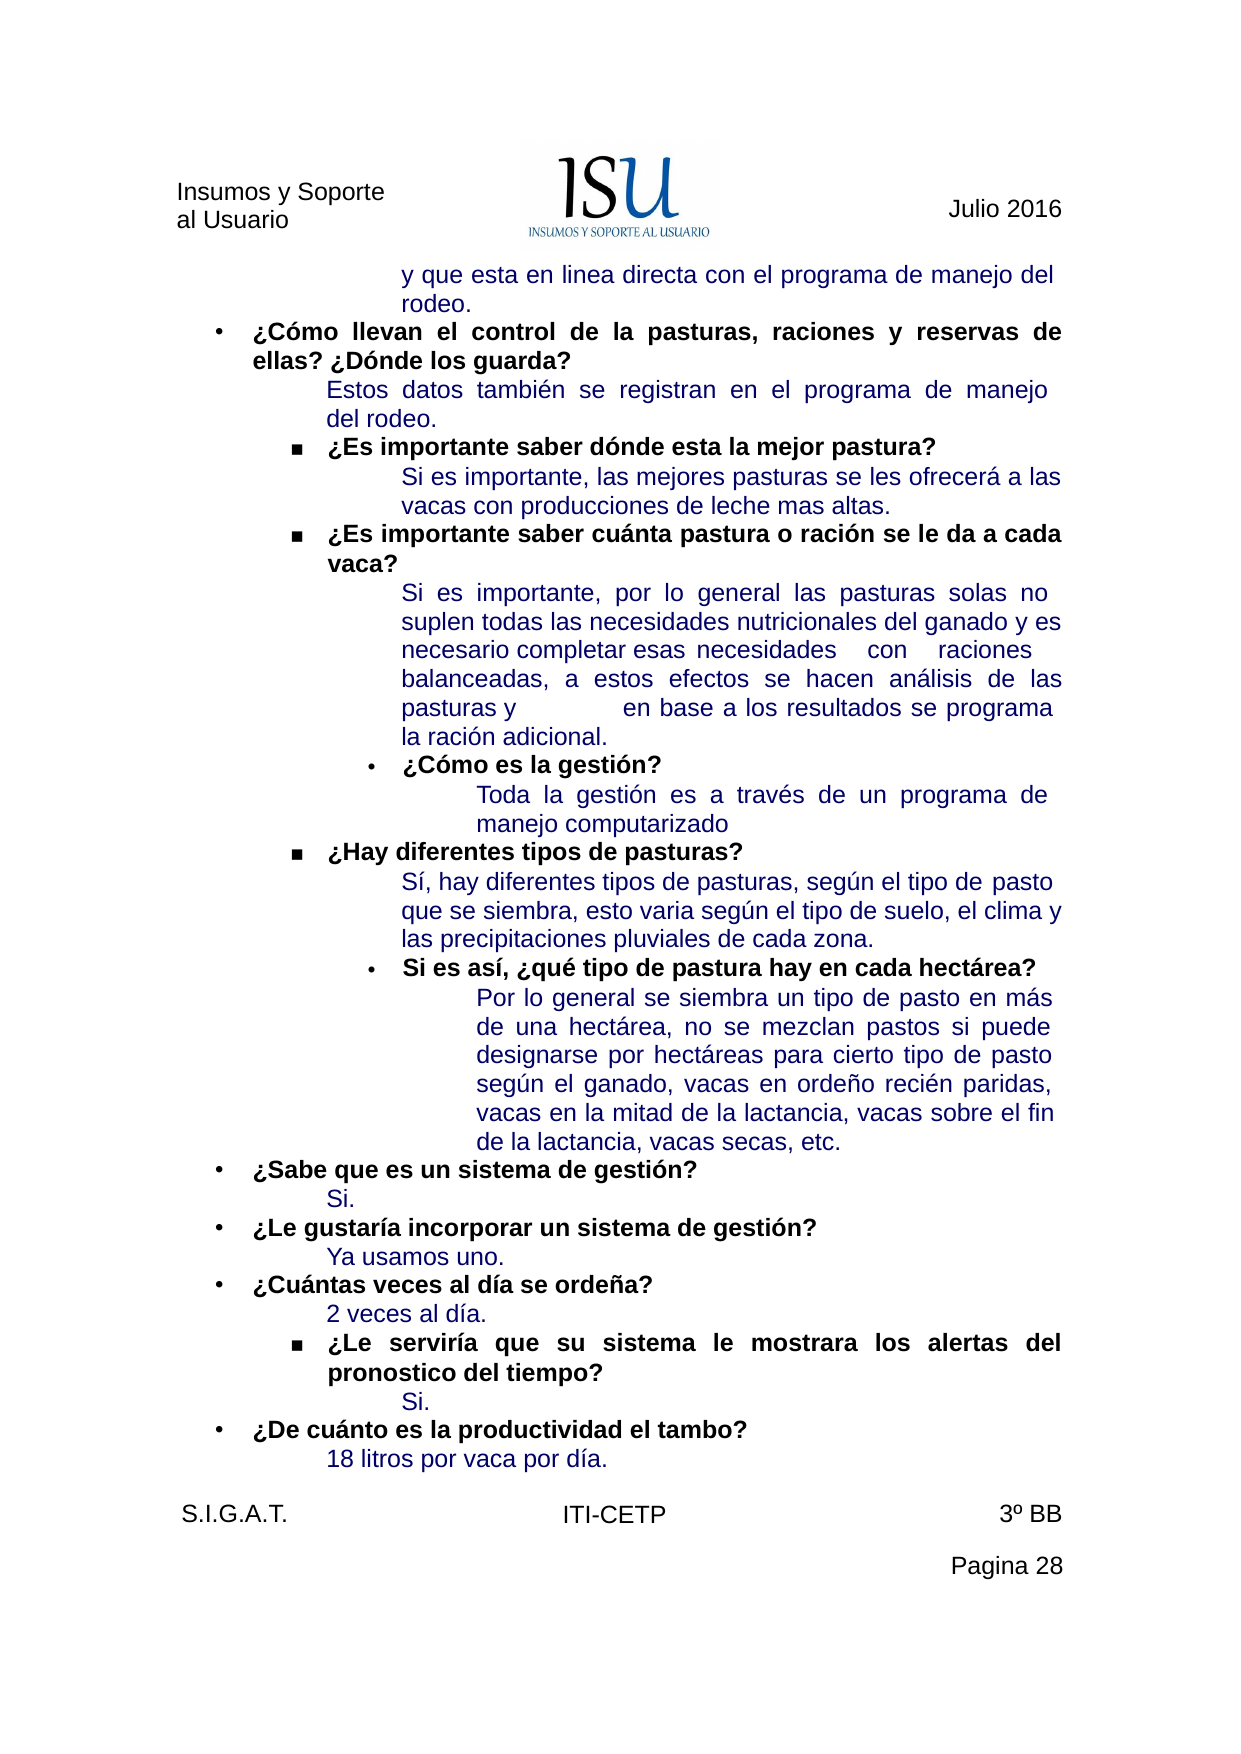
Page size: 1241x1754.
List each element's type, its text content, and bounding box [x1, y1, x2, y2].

list Estos datos también se registran en el programa de manejo del rodeo. [215, 375, 1063, 432]
list Si. [290, 1386, 1063, 1415]
list ¿Cuántas veces al día se ordeña? [215, 1271, 1063, 1299]
list ¿Cómo llevan el control de la pasturas, raciones y reservas de ellas? ¿Dónde los guarda? [215, 317, 1063, 375]
list Toda la gestión es a través de un programa de manejo computarizado [365, 780, 1063, 837]
list y que esta en linea directa con el programa de manejo del rodeo. [290, 260, 1063, 317]
list ¿Le gustaría incorporar un sistema de gestión? [215, 1213, 1063, 1242]
list Sí, hay diferentes tipos de pasturas, según el tipo de pasto que se siembra, esto varia según el tipo de suelo, el clima y las precipitaciones pluviales de cada zona. [290, 867, 1063, 953]
list Por lo general se siembra un tipo de pasto en más de una hectárea, no se mezclan pastos si puede designarse por hectáreas para cierto tipo de pasto según el ganado, vacas en ordeño recién paridas, vacas en la mitad de la lactancia, vacas sobre el fin de la lactancia, vacas secas, etc. [365, 983, 1063, 1155]
list Si es importante, por lo general las pasturas solas no suplen todas las necesidades nutricionales del ganado y es necesario completar esas necesidades con raciones balanceadas, a estos efectos se hacen análisis de las pasturas y en base a los resultados se programa la ración adicional. [290, 578, 1063, 750]
list 18 litros por vaca por día. [215, 1444, 1063, 1473]
list 2 veces al día. [215, 1299, 1063, 1328]
list ¿Le serviría que su sistema le mostrara los alertas del pronostico del tiempo? [290, 1328, 1063, 1386]
list ¿Es importante saber cuánta pastura o ración se le da a cada vaca? [290, 519, 1063, 578]
list ¿Sabe que es un sistema de gestión? [215, 1155, 1063, 1184]
list ¿Cómo es la gestión? [365, 750, 1063, 780]
list Ya usamos uno. [215, 1242, 1063, 1271]
list Si es así, ¿qué tipo de pastura hay en cada hectárea? [365, 953, 1063, 983]
list ¿De cuánto es la productividad el tambo? [215, 1415, 1063, 1444]
list ¿Hay diferentes tipos de pasturas? [290, 837, 1063, 867]
list ¿Es importante saber dónde esta la mejor pastura? [290, 432, 1063, 462]
list Si es importante, las mejores pasturas se les ofrecerá a las vacas con producciones de leche mas altas. [290, 462, 1063, 519]
picture [517, 138, 723, 252]
list Si. [215, 1184, 1063, 1213]
